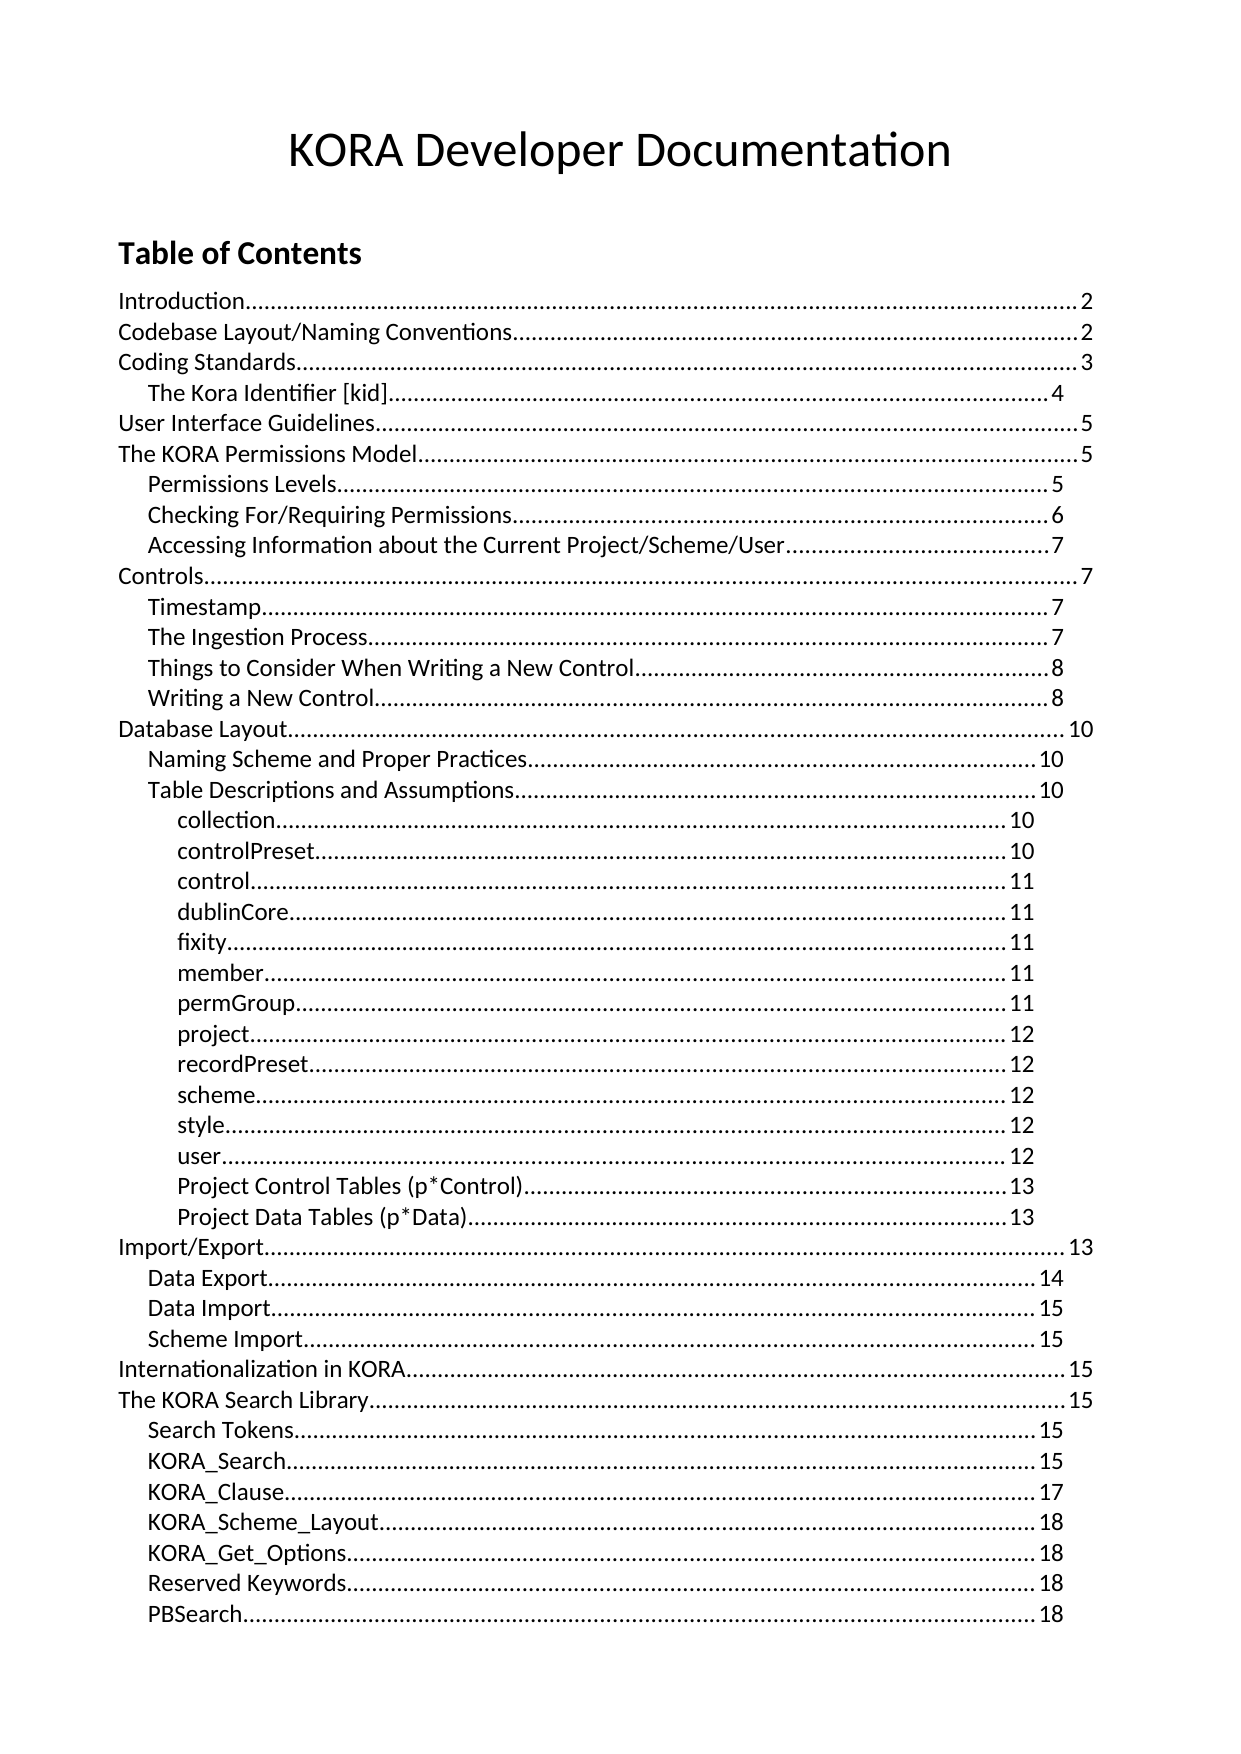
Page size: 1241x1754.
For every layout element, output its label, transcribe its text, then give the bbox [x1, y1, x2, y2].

text Project Data Tables (p*Data) 13 [177, 1201, 1122, 1232]
text Timestamp 7 [148, 591, 1122, 621]
text permGroup 11 [177, 987, 1122, 1018]
text Search Tokens 15 [148, 1415, 1122, 1445]
text The KORA Search Library 15 [118, 1384, 1122, 1415]
text control 11 [177, 865, 1122, 896]
text The Ingestion Process 7 [148, 621, 1122, 652]
text Table Descriptions and Assumptions 10 [148, 774, 1122, 804]
text project 12 [177, 1018, 1122, 1048]
text KORA_Scheme_Layout 18 [148, 1506, 1122, 1537]
text KORA Developer Documentation [118, 118, 1122, 179]
text Accessing Information about the Current Project/Scheme/User 7 [148, 529, 1122, 560]
text recordPreset 12 [177, 1048, 1122, 1079]
text scheme 12 [177, 1079, 1122, 1109]
text Reserved Keywords 18 [148, 1567, 1122, 1598]
text Table of Contents [118, 232, 1122, 273]
text Import/Export 13 [118, 1232, 1122, 1262]
text KORA_Clause 17 [148, 1476, 1122, 1506]
text Codebase Layout/Naming Conventions 2 [118, 316, 1122, 346]
text Introduction 2 [118, 285, 1122, 316]
text Controls 7 [118, 560, 1122, 591]
text User Interface Guidelines 5 [118, 407, 1122, 438]
text KORA_Search 15 [148, 1445, 1122, 1476]
text KORA_Get_Options 18 [148, 1537, 1122, 1567]
text Scheme Import 15 [148, 1323, 1122, 1354]
text controlPreset 10 [177, 835, 1122, 865]
text Project Control Tables (p*Control) 13 [177, 1171, 1122, 1201]
text Database Layout 10 [118, 713, 1122, 743]
text Permissions Levels 5 [148, 468, 1122, 499]
text Internationalization in KORA 15 [118, 1354, 1122, 1384]
text Data Import 15 [148, 1293, 1122, 1323]
text Coding Standards 3 [118, 346, 1122, 377]
text Checking For/Requiring Permissions 6 [148, 499, 1122, 529]
text user 12 [177, 1140, 1122, 1171]
text The Kora Identifier [kid] 4 [148, 377, 1122, 407]
text The KORA Permissions Model 5 [118, 438, 1122, 468]
text Things to Consider When Writing a New Control 8 [148, 652, 1122, 682]
text style 12 [177, 1109, 1122, 1140]
text member 11 [177, 957, 1122, 987]
text Writing a New Control 8 [148, 682, 1122, 713]
text collection 10 [177, 804, 1122, 835]
text dublinCore 11 [177, 896, 1122, 926]
text PBSearch 18 [148, 1598, 1122, 1628]
text Data Export 14 [148, 1262, 1122, 1293]
text fixity 11 [177, 926, 1122, 957]
text Naming Scheme and Proper Practices 10 [148, 743, 1122, 774]
